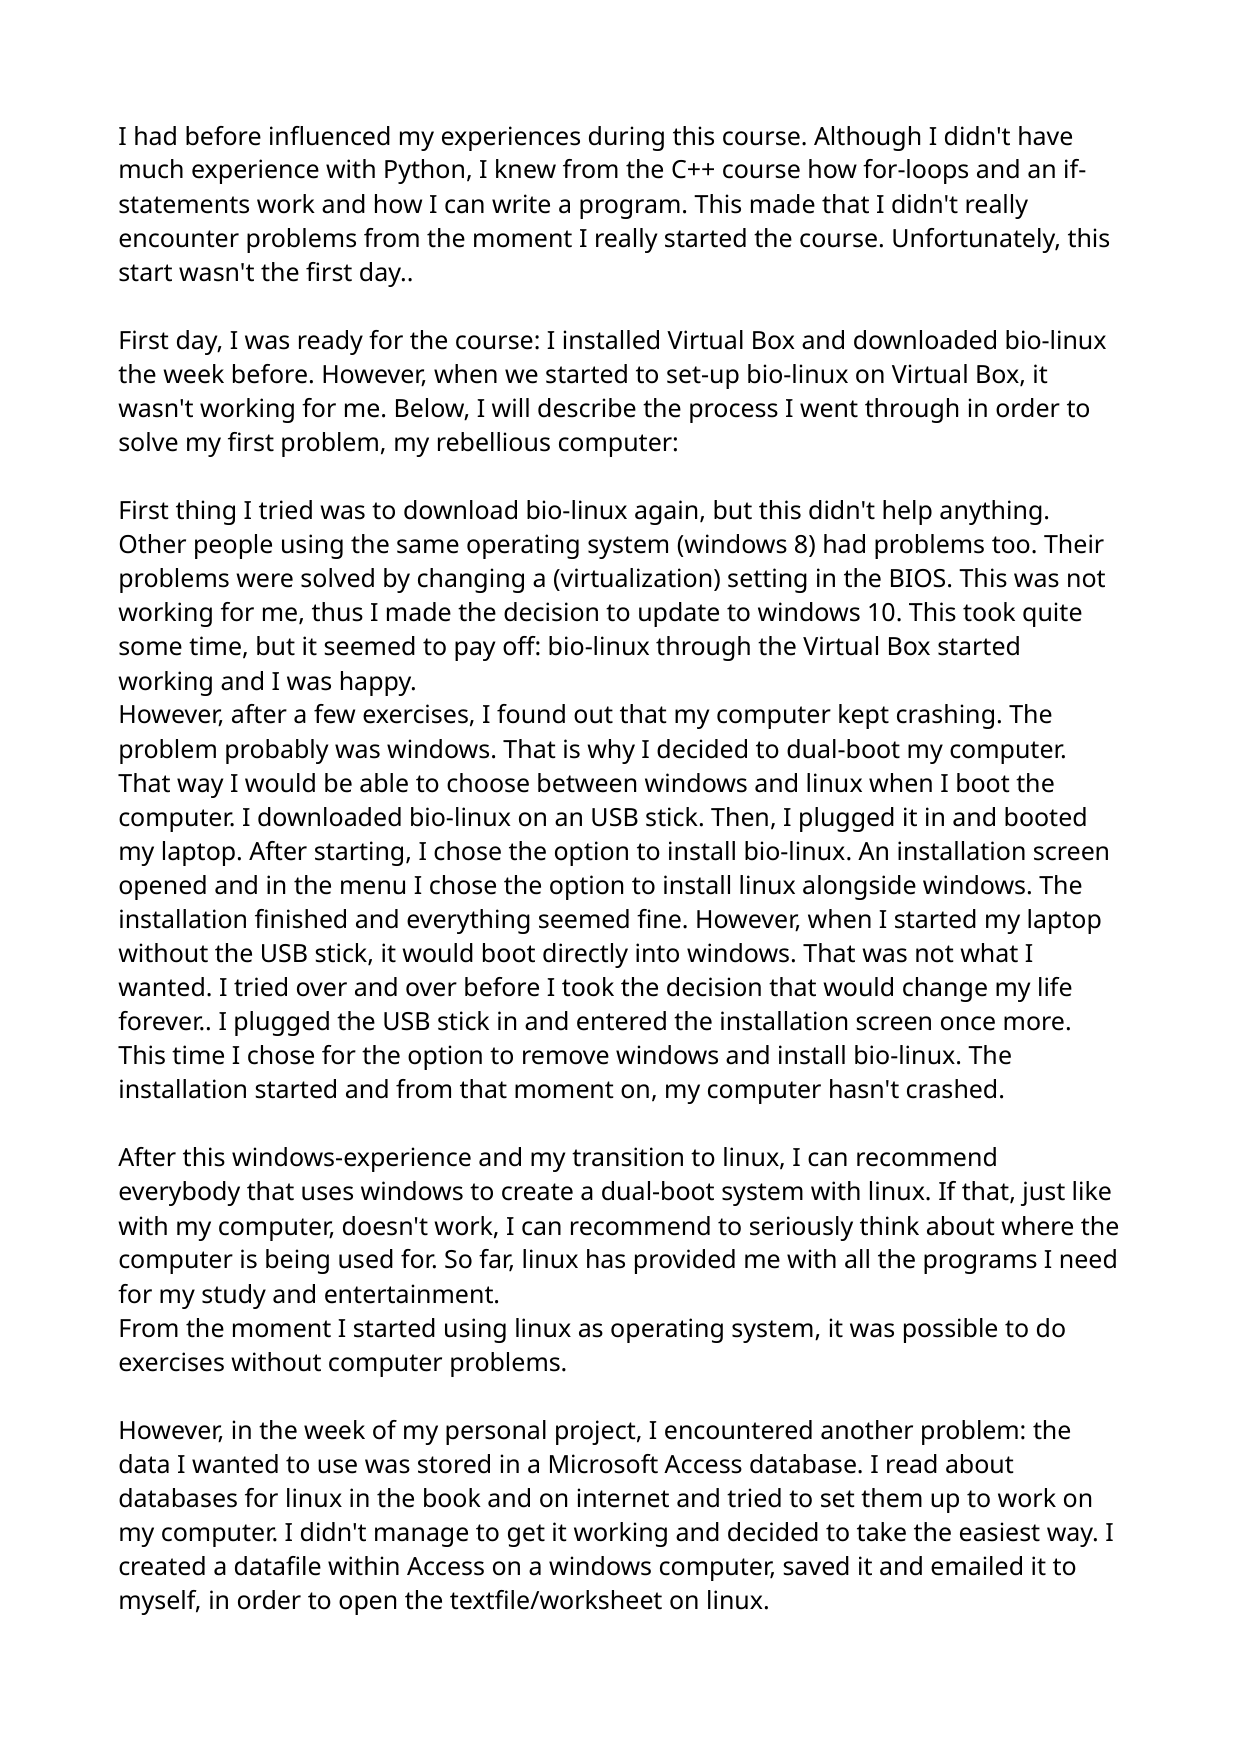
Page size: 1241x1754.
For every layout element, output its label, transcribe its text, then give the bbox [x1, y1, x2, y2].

text First day, I was ready for the course: I installed Virtual Box and downloaded bio-linux the week before. However, when we started to set-up bio-linux on Virtual Box, it wasn't working for me. Below, I will describe the process I went through in order to solve my first problem, my rebellious computer: [118, 322, 1122, 459]
text First thing I tried was to download bio-linux again, but this didn't help anything. Other people using the same operating system (windows 8) had problems too. Their problems were solved by changing a (virtualization) setting in the BIOS. This was not working for me, thus I made the decision to update to windows 10. This took quite some time, but it seemed to pay off: bio-linux through the Virtual Box started working and I was happy. [118, 493, 1122, 697]
text However, in the week of my personal project, I encountered another problem: the data I wanted to use was stored in a Microsoft Access database. I read about databases for linux in the book and on internet and tried to set them up to work on my computer. I didn't manage to get it working and decided to take the easiest way. I created a datafile within Access on a windows computer, saved it and emailed it to myself, in order to open the textfile/worksheet on linux. [118, 1412, 1122, 1617]
text However, after a few exercises, I found out that my computer kept crashing. The problem probably was windows. That is why I decided to dual-boot my computer. That way I would be able to choose between windows and linux when I boot the computer. I downloaded bio-linux on an USB stick. Then, I plugged it in and booted my laptop. After starting, I chose the option to install bio-linux. An installation screen opened and in the menu I chose the option to install linux alongside windows. The installation finished and everything seemed fine. However, when I started my laptop without the USB stick, it would boot directly into windows. That was not what I wanted. I tried over and over before I took the decision that would change my life forever.. I plugged the USB stick in and entered the installation screen once more. This time I chose for the option to remove windows and install bio-linux. The installation started and from that moment on, my computer hasn't crashed. [118, 697, 1122, 1106]
text After this windows-experience and my transition to linux, I can recommend everybody that uses windows to create a dual-boot system with linux. If that, just like with my computer, doesn't work, I can recommend to seriously think about where the computer is being used for. So far, linux has provided me with all the programs I need for my study and entertainment. [118, 1140, 1122, 1310]
text I had before influenced my experiences during this course. Although I didn't have much experience with Python, I knew from the C++ course how for-loops and an if-statements work and how I can write a program. This made that I didn't really encounter problems from the moment I really started the course. Unfortunately, this start wasn't the first day.. [118, 118, 1122, 288]
text From the moment I started using linux as operating system, it was possible to do exercises without computer problems. [118, 1310, 1122, 1378]
